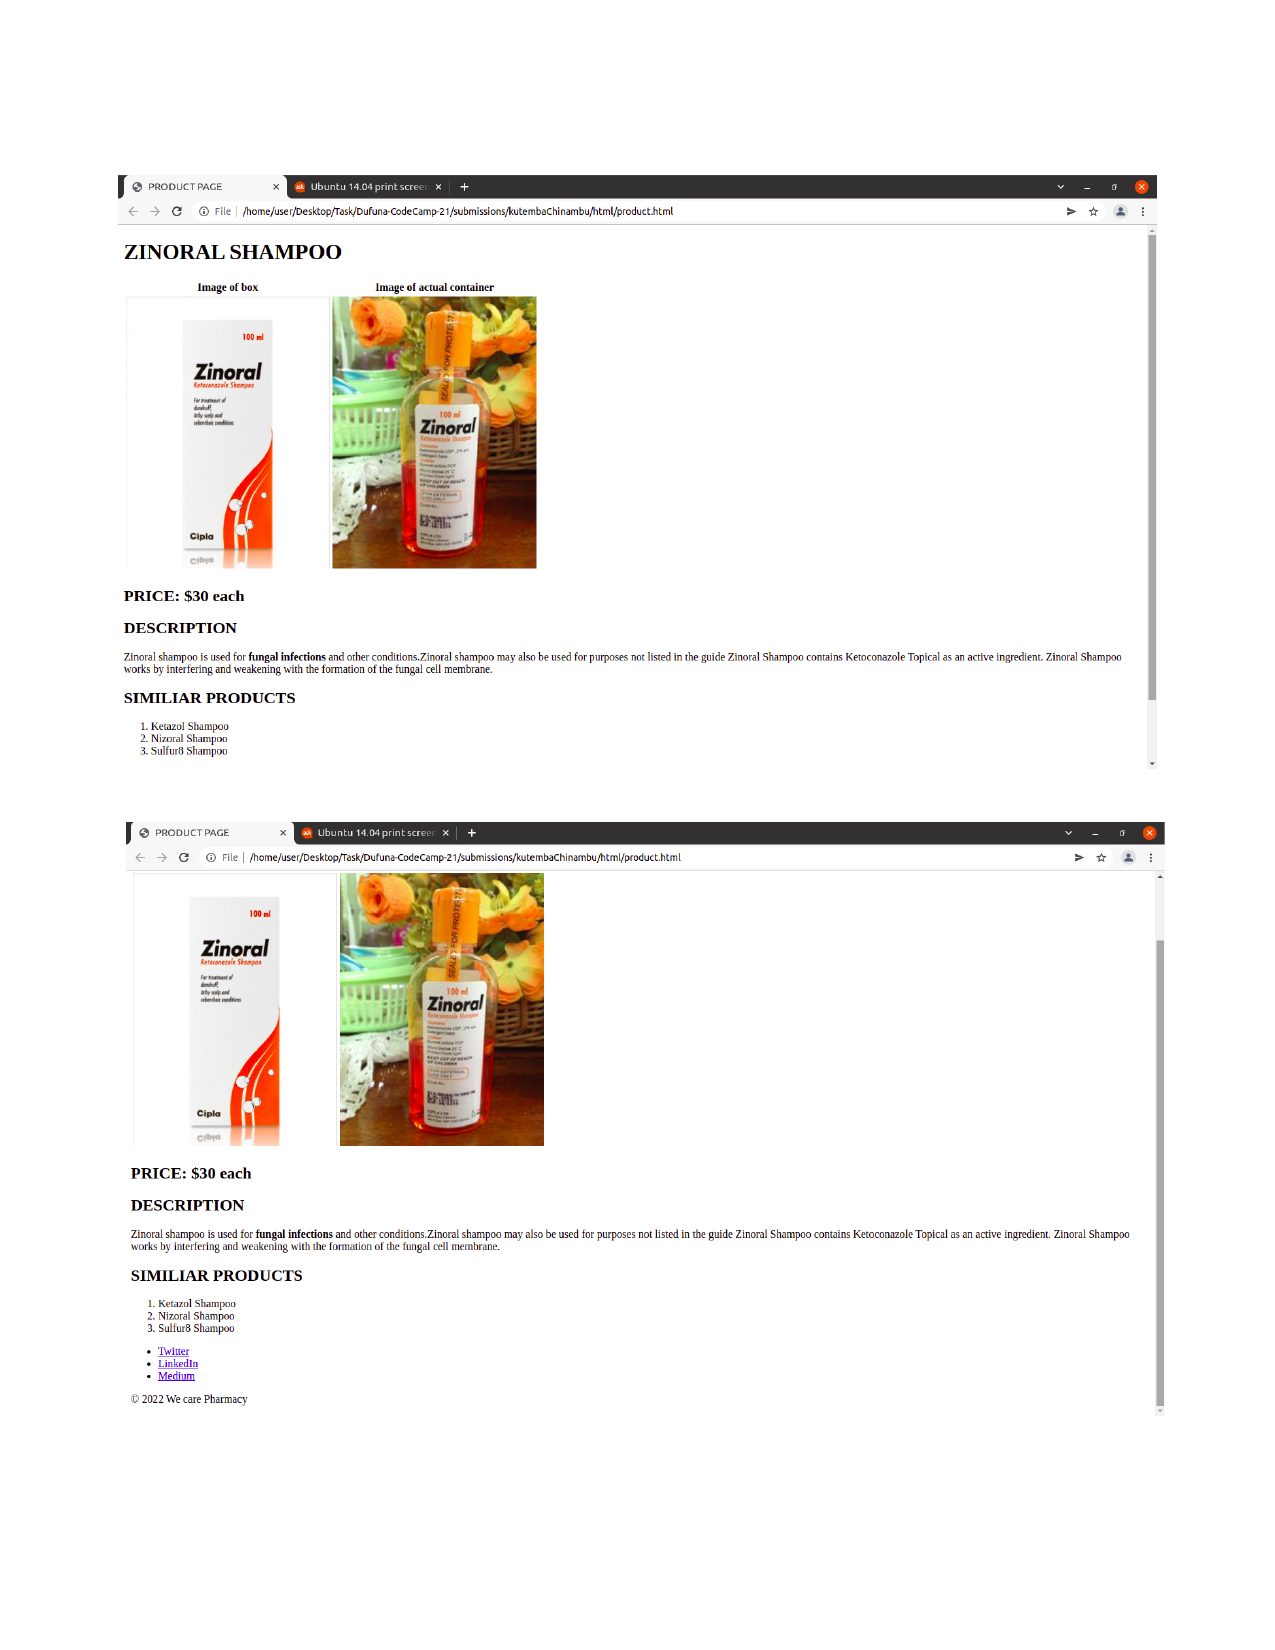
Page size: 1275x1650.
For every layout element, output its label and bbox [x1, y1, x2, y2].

picture [126, 822, 1165, 1416]
picture [118, 175, 1157, 769]
